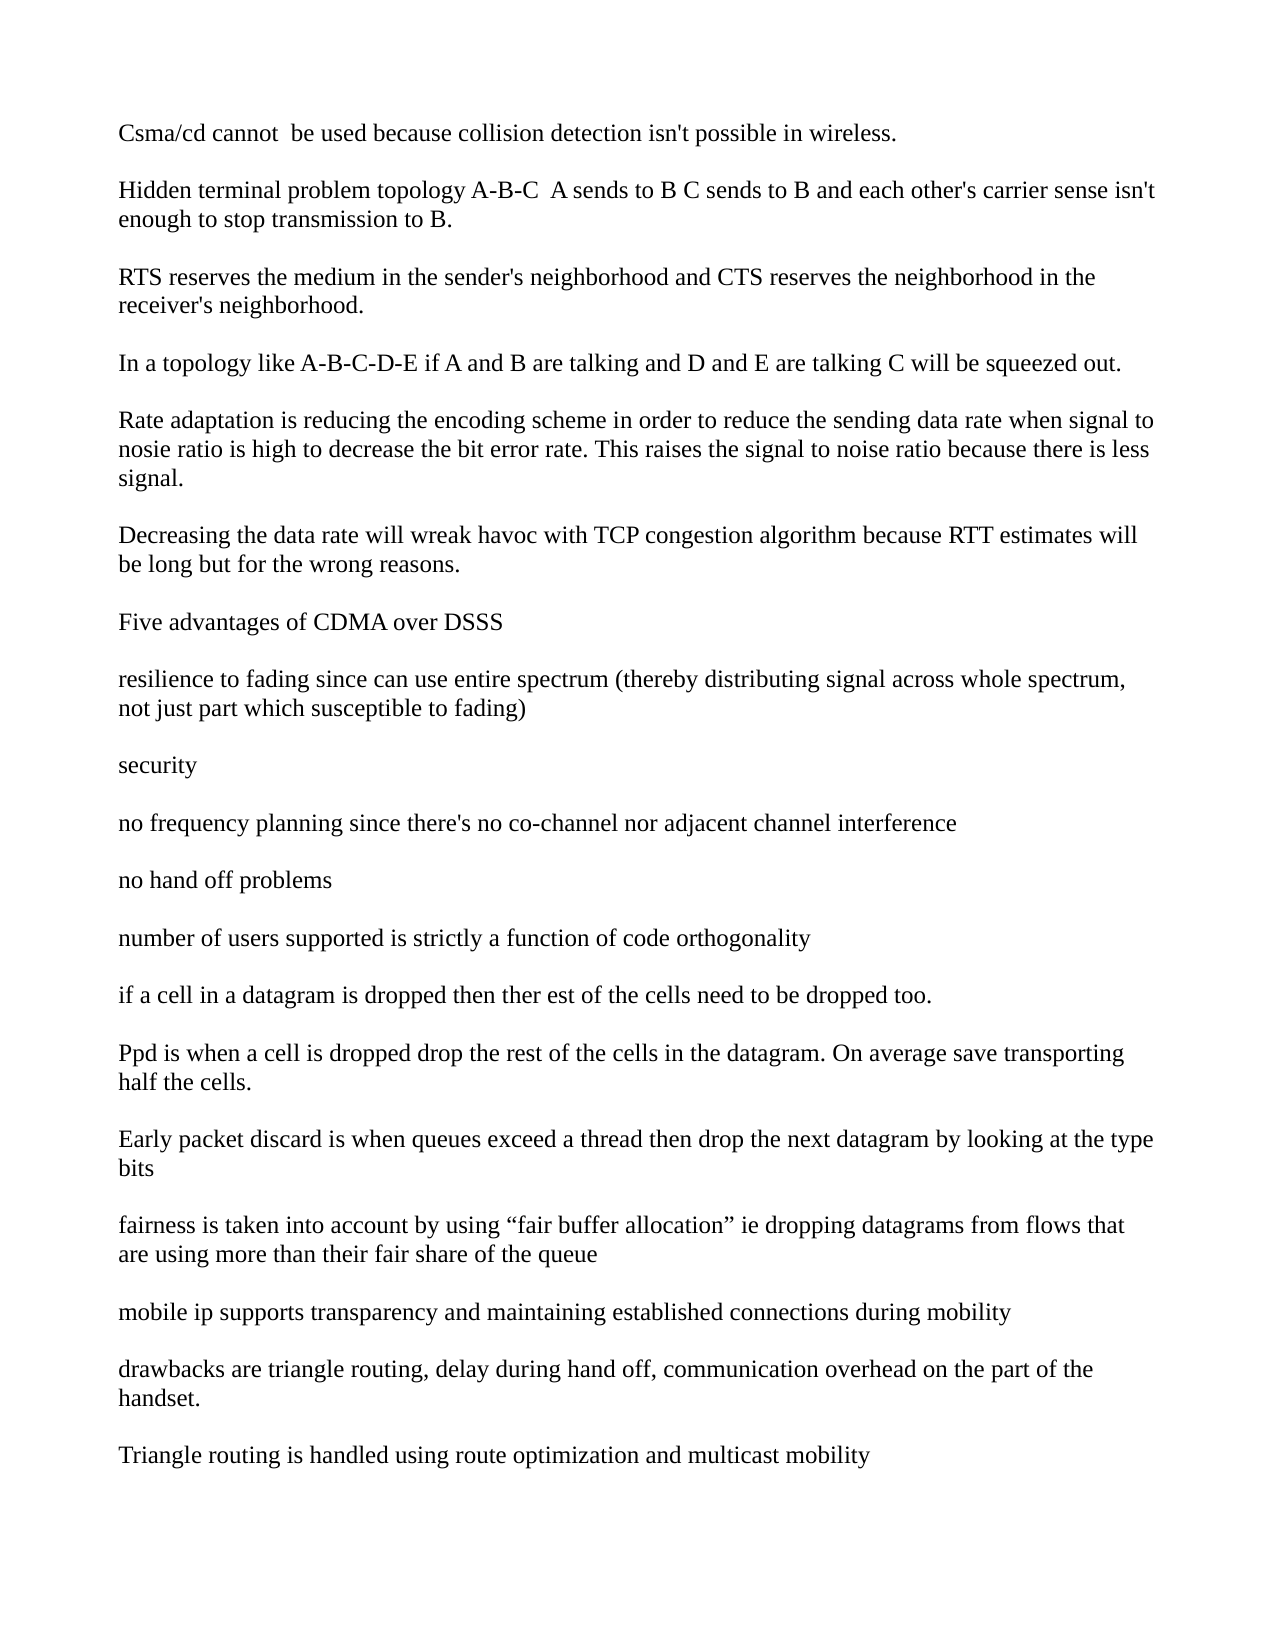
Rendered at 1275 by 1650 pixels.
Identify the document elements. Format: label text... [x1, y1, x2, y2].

text drawbacks are triangle routing, delay during hand off, communication overhead on the part of the handset. [118, 1354, 1157, 1412]
text security [118, 751, 1157, 779]
text Ppd is when a cell is dropped drop the rest of the cells in the datagram. On average save transporting half the cells. [118, 1038, 1157, 1096]
text no hand off problems [118, 866, 1157, 894]
text RTS reserves the medium in the sender's neighborhood and CTS reserves the neighborhood in the receiver's neighborhood. [118, 262, 1157, 319]
text Triangle routing is handled using route optimization and multicast mobility [118, 1441, 1157, 1469]
text number of users supported is strictly a function of code orthogonality [118, 923, 1157, 952]
text resilience to fading since can use entire spectrum (thereby distributing signal across whole spectrum, not just part which susceptible to fading) [118, 664, 1157, 722]
text Decreasing the data rate will wreak havoc with TCP congestion algorithm because RTT estimates will be long but for the wrong reasons. [118, 521, 1157, 578]
text Rate adaptation is reducing the encoding scheme in order to reduce the sending data rate when signal to nosie ratio is high to decrease the bit error rate. This raises the signal to noise ratio because there is less signal. [118, 406, 1157, 492]
text mobile ip supports transparency and maintaining established connections during mobility [118, 1297, 1157, 1326]
text Csma/cd cannot be used because collision detection isn't possible in wireless. [118, 118, 1157, 147]
text fairness is taken into account by using “fair buffer allocation” ie dropping datagrams from flows that are using more than their fair share of the queue [118, 1211, 1157, 1268]
text In a topology like A-B-C-D-E if A and B are talking and D and E are talking C will be squeezed out. [118, 348, 1157, 377]
text Hidden terminal problem topology A-B-C A sends to B C sends to B and each other's carrier sense isn't enough to stop transmission to B. [118, 176, 1157, 233]
text Five advantages of CDMA over DSSS [118, 607, 1157, 636]
text if a cell in a datagram is dropped then ther est of the cells need to be dropped too. [118, 981, 1157, 1009]
text no frequency planning since there's no co-channel nor adjacent channel interference [118, 808, 1157, 837]
text Early packet discard is when queues exceed a thread then drop the next datagram by looking at the type bits [118, 1124, 1157, 1182]
